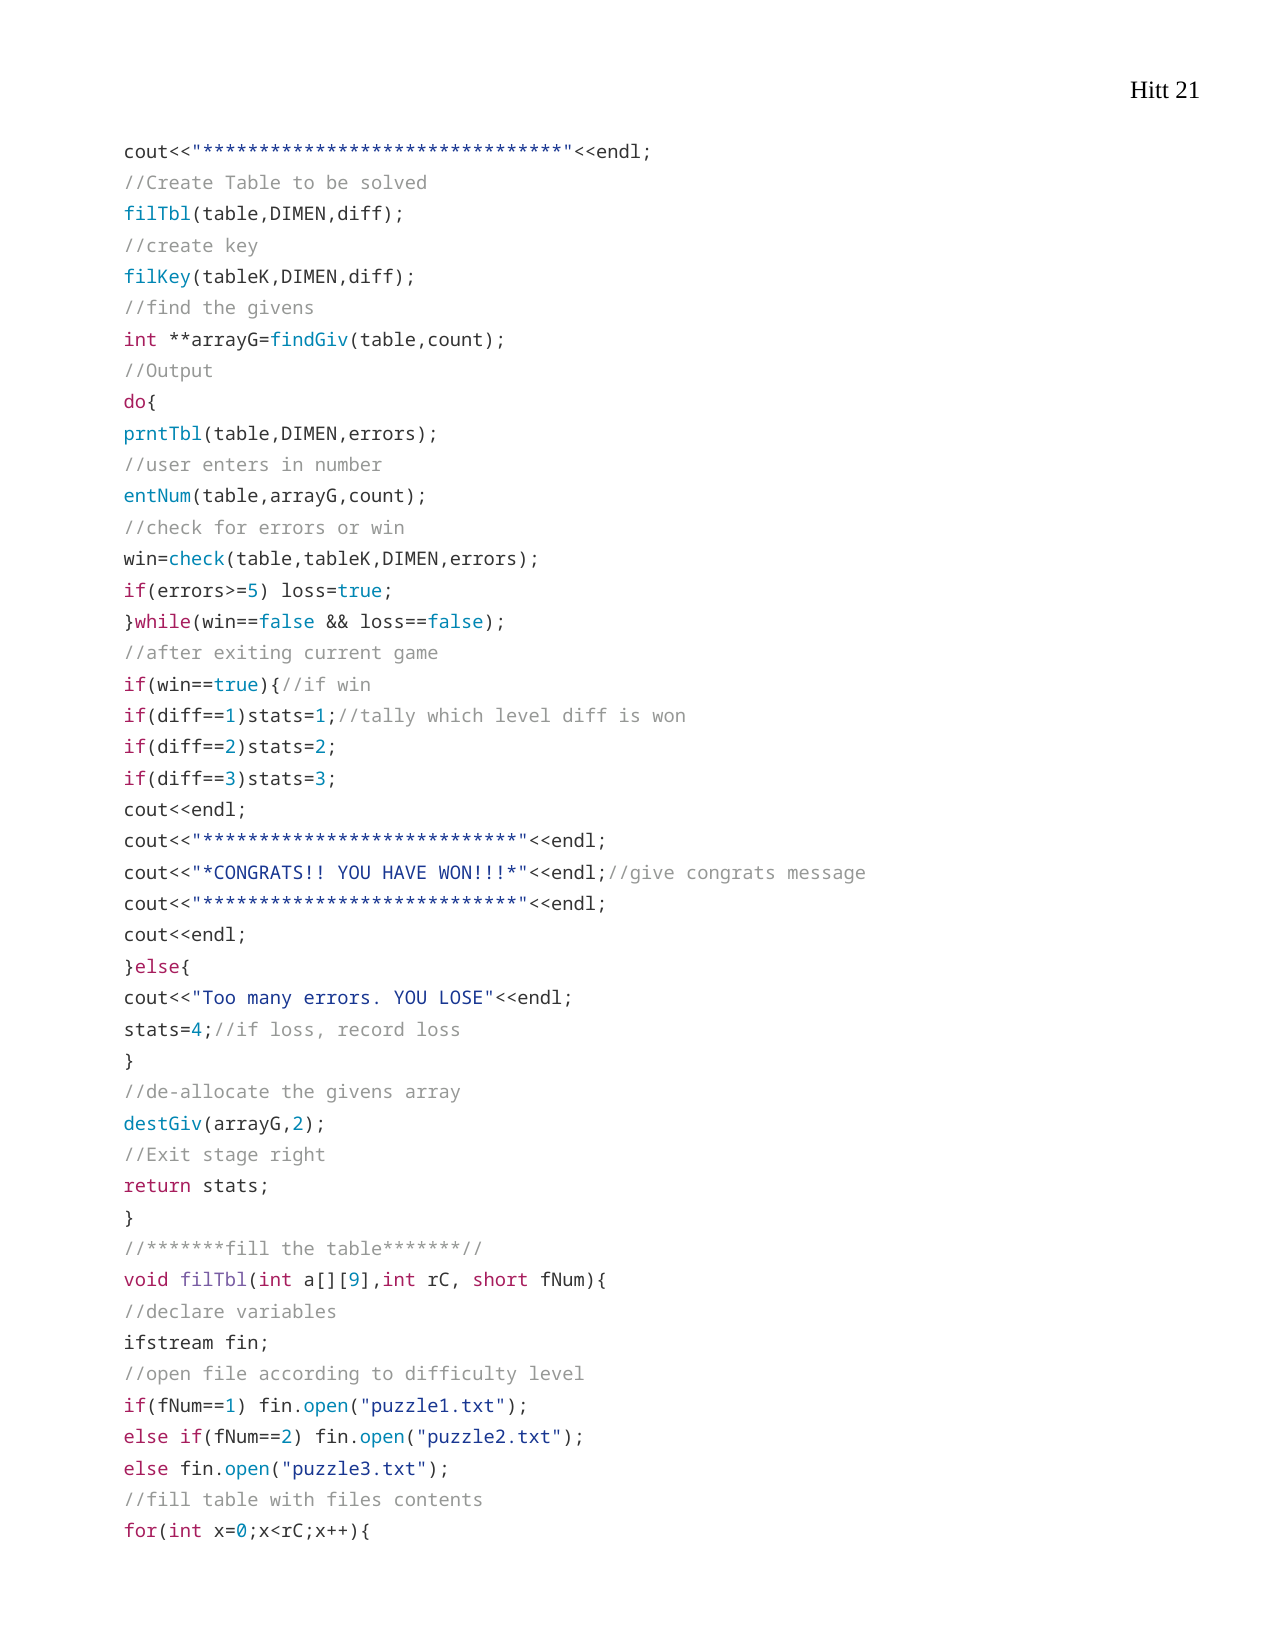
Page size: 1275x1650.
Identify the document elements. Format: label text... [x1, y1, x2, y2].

table_cell [75, 1233, 120, 1264]
table_cell [75, 668, 120, 699]
table_cell [75, 1076, 120, 1107]
table_cell //create key [120, 229, 1138, 260]
table_cell [75, 856, 120, 887]
table_cell cout<<"****************************"<<endl; [120, 888, 1138, 919]
table_cell [75, 355, 120, 386]
table_cell [75, 1295, 120, 1326]
table_cell //de-allocate the givens array [120, 1076, 1138, 1107]
table_cell //Output [120, 355, 1138, 386]
table_cell [75, 1452, 120, 1483]
table_cell [75, 637, 120, 668]
table_cell [75, 731, 120, 762]
table_cell [75, 794, 120, 825]
table_cell if(diff==3)stats=3; [120, 762, 1138, 793]
table_cell [75, 292, 120, 323]
table_cell [75, 1201, 120, 1232]
table_cell win=check(table,tableK,DIMEN,errors); [120, 543, 1138, 574]
table_cell ifstream fin; [120, 1326, 1138, 1358]
table_cell if(fNum==1) fin.open("puzzle1.txt"); [120, 1389, 1138, 1421]
table_cell if(errors>=5) loss=true; [120, 574, 1138, 605]
table_cell prntTbl(table,DIMEN,errors); [120, 417, 1138, 448]
table_cell cout<<"Too many errors. YOU LOSE"<<endl; [120, 982, 1138, 1013]
table_cell else if(fNum==2) fin.open("puzzle2.txt"); [120, 1421, 1138, 1452]
table_cell [75, 982, 120, 1013]
table_cell [75, 1421, 120, 1452]
table_cell entNum(table,arrayG,count); [120, 480, 1138, 511]
table_cell [75, 762, 120, 793]
table_cell filTbl(table,DIMEN,diff); [120, 198, 1138, 229]
table_cell if(diff==2)stats=2; [120, 731, 1138, 762]
table_cell [75, 605, 120, 637]
table_cell filKey(tableK,DIMEN,diff); [120, 260, 1138, 292]
table_cell [75, 919, 120, 950]
table_cell [75, 888, 120, 919]
table_cell else fin.open("puzzle3.txt"); [120, 1452, 1138, 1483]
table_cell [75, 1044, 120, 1076]
table_cell //*******fill the table*******// [120, 1233, 1138, 1264]
table_cell } [120, 1201, 1138, 1232]
table_cell [75, 825, 120, 856]
table_cell //declare variables [120, 1295, 1138, 1326]
table_cell for(int x=0;x<rC;x++){ [120, 1515, 1138, 1546]
table_cell [75, 1326, 120, 1358]
table_cell //find the givens [120, 292, 1138, 323]
table_cell } [120, 1044, 1138, 1076]
table_cell }else{ [120, 950, 1138, 982]
table_cell if(diff==1)stats=1;//tally which level diff is won [120, 699, 1138, 731]
table_cell [75, 1170, 120, 1201]
table_cell [75, 699, 120, 731]
table_cell [75, 1389, 120, 1421]
table_cell [75, 543, 120, 574]
table_cell [75, 574, 120, 605]
table_cell stats=4;//if loss, record loss [120, 1013, 1138, 1044]
table_cell cout<<"*CONGRATS!! YOU HAVE WON!!!*"<<endl;//give congrats message [120, 856, 1138, 887]
table_cell if(win==true){//if win [120, 668, 1138, 699]
table_cell [75, 1264, 120, 1295]
table_cell //user enters in number [120, 449, 1138, 480]
table_cell [75, 511, 120, 543]
table_cell cout<<endl; [120, 919, 1138, 950]
table_cell //Create Table to be solved [120, 166, 1138, 198]
table_cell cout<<endl; [120, 794, 1138, 825]
table_cell [75, 386, 120, 417]
table_cell [75, 135, 120, 166]
table_cell //check for errors or win [120, 511, 1138, 543]
table_cell cout<<"****************************"<<endl; [120, 825, 1138, 856]
table_cell destGiv(arrayG,2); [120, 1107, 1138, 1138]
table_cell }while(win==false && loss==false); [120, 605, 1138, 637]
table_cell [75, 1358, 120, 1389]
table_cell void filTbl(int a[][9],int rC, short fNum){ [120, 1264, 1138, 1295]
table_cell [75, 166, 120, 198]
table_cell int **arrayG=findGiv(table,count); [120, 323, 1138, 354]
table_cell //open file according to difficulty level [120, 1358, 1138, 1389]
table_cell //Exit stage right [120, 1138, 1138, 1170]
table_cell [75, 1515, 120, 1546]
table_cell do{ [120, 386, 1138, 417]
table_cell //after exiting current game [120, 637, 1138, 668]
table_cell cout<<"********************************"<<endl; [120, 135, 1138, 166]
table_cell [75, 449, 120, 480]
table_cell [75, 1138, 120, 1170]
table_cell [75, 1107, 120, 1138]
table_cell [75, 260, 120, 292]
table_cell [75, 480, 120, 511]
table_cell [75, 198, 120, 229]
table_cell [75, 1483, 120, 1514]
table_cell //fill table with files contents [120, 1483, 1138, 1514]
table_cell [75, 229, 120, 260]
table_cell return stats; [120, 1170, 1138, 1201]
table_cell [75, 950, 120, 982]
table_cell [75, 1013, 120, 1044]
table_cell [75, 323, 120, 354]
table_cell [75, 417, 120, 448]
